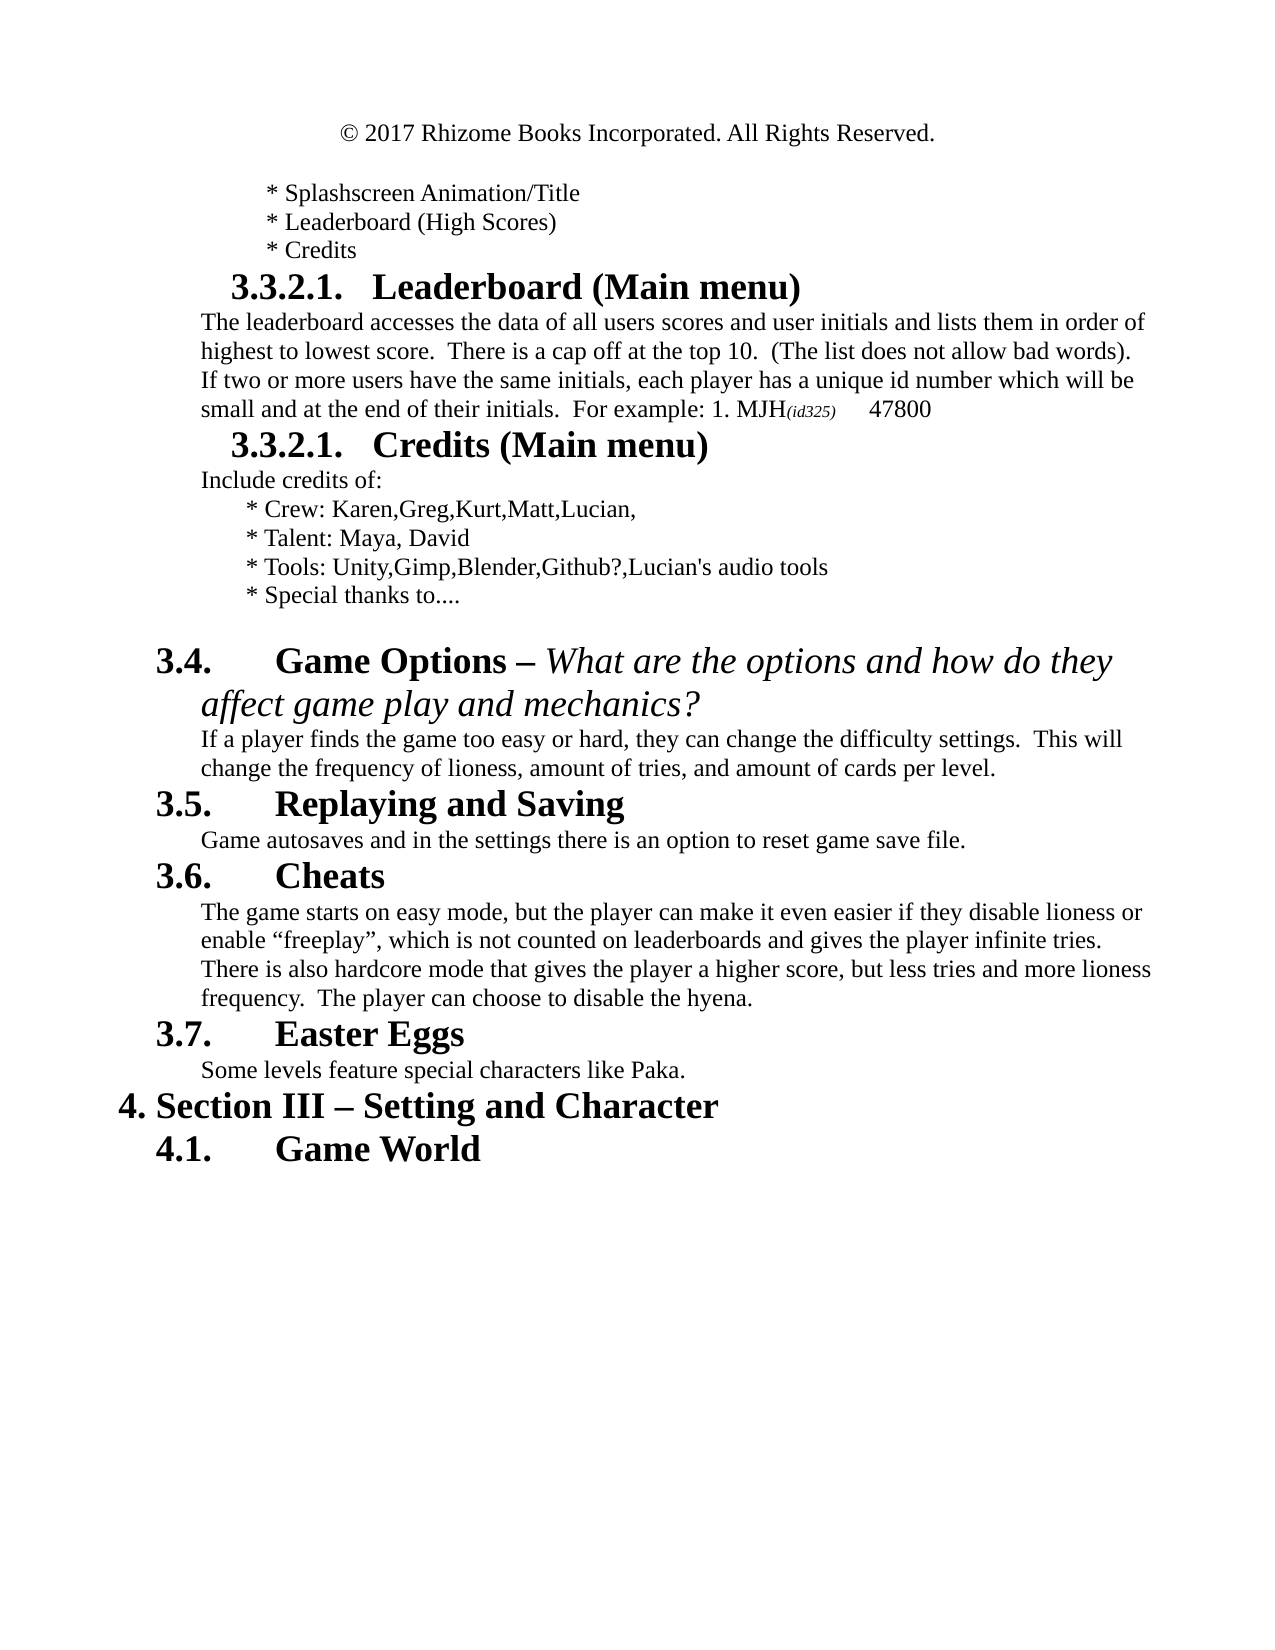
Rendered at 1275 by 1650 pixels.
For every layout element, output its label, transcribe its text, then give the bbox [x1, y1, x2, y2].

list Replaying and Saving [156, 782, 1157, 825]
list Section III – Setting and Character [118, 1084, 1157, 1127]
list Include credits of: [156, 466, 1157, 494]
text * Credits [118, 236, 1157, 264]
list * Tools: Unity,Gimp,Blender,Github?,Lucian's audio tools [193, 552, 1157, 581]
text * Splashscreen Animation/Title [118, 178, 1157, 207]
list * Special thanks to.... [193, 581, 1157, 609]
list Leaderboard (Main menu) [231, 264, 1157, 307]
list The leaderboard accesses the data of all users scores and user initials and lists them in order of highest to lowest score. There is a cap off at the top 10. (The list does not allow bad words). If two or more users have the same initials, each player has a unique id number which will be small and at the end of their initials. For example: 1. MJH(id325) 47800 [156, 307, 1157, 422]
list Cheats [156, 854, 1157, 897]
list The game starts on easy mode, but the player can make it even easier if they disable lioness or enable “freeplay”, which is not counted on leaderboards and gives the player infinite tries. There is also hardcore mode that gives the player a higher score, but less tries and more lioness frequency. The player can choose to disable the hyena. [156, 897, 1157, 1012]
list If a player finds the game too easy or hard, they can change the difficulty settings. This will change the frequency of lioness, amount of tries, and amount of cards per level. [156, 724, 1157, 782]
list Easter Eggs [156, 1012, 1157, 1055]
list * Crew: Karen,Greg,Kurt,Matt,Lucian, [193, 494, 1157, 523]
list Game Options – What are the options and how do they affect game play and mechanics? [156, 638, 1157, 724]
list Game autosaves and in the settings there is an option to reset game save file. [156, 825, 1157, 854]
text * Leaderboard (High Scores) [118, 207, 1157, 236]
list * Talent: Maya, David [193, 523, 1157, 552]
list Game World [156, 1127, 1157, 1170]
list Credits (Main menu) [231, 422, 1157, 466]
list Some levels feature special characters like Paka. [156, 1055, 1157, 1084]
